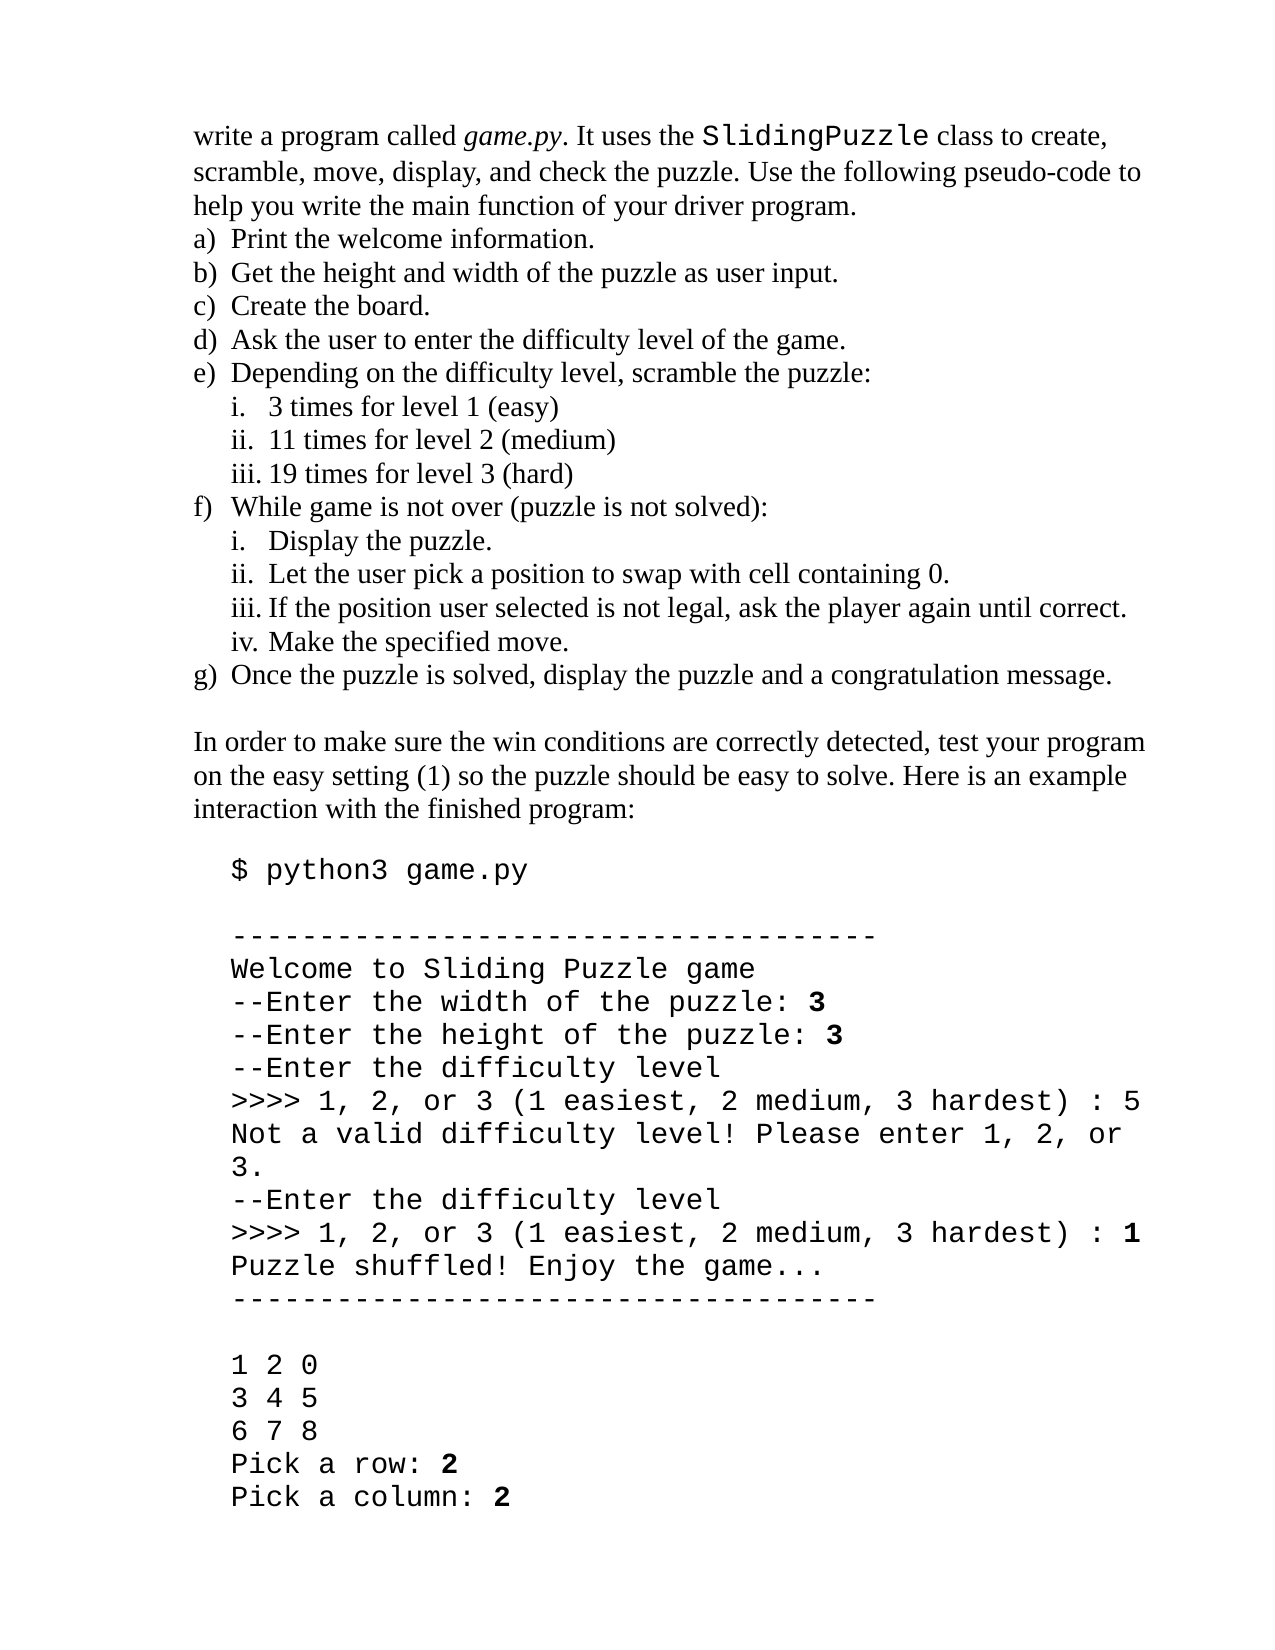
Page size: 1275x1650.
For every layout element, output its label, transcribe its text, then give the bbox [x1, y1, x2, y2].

list Not a valid difficulty level! Please enter 1, 2, or 3. [193, 1119, 1157, 1185]
list 11 times for level 2 (medium) [231, 422, 1157, 456]
list 1 2 0 [193, 1350, 1157, 1383]
list --Enter the difficulty level [193, 1053, 1157, 1086]
list ------------------------------------- [193, 1284, 1157, 1317]
list Once the puzzle is solved, display the puzzle and a congratulation message. [193, 657, 1157, 691]
list In order to make sure the win conditions are correctly detected, test your program on the easy setting (1) so the puzzle should be easy to solve. Here is an example interaction with the finished program: [156, 724, 1157, 825]
list Pick a column: 2 [193, 1482, 1157, 1515]
list Ask the user to enter the difficulty level of the game. [193, 322, 1157, 355]
list 6 7 8 [193, 1416, 1157, 1449]
list Let the user pick a position to swap with cell containing 0. [231, 557, 1157, 590]
list Make the specified move. [231, 624, 1157, 657]
list Display the puzzle. [231, 523, 1157, 557]
list Puzzle shuffled! Enjoy the game... [193, 1251, 1157, 1284]
list --Enter the width of the puzzle: 3 [193, 987, 1157, 1020]
list write a program called game.py. It uses the SlidingPuzzle class to create, scramble, move, display, and check the puzzle. Use the following pseudo-code to help you write the main function of your driver program. [156, 118, 1157, 221]
list $ python3 game.py [193, 855, 1157, 888]
list Print the welcome information. [193, 221, 1157, 255]
list Welcome to Sliding Puzzle game [193, 954, 1157, 987]
list 19 times for level 3 (hard) [231, 456, 1157, 489]
list Create the board. [193, 288, 1157, 322]
list >>>> 1, 2, or 3 (1 easiest, 2 medium, 3 hardest) : 5 [193, 1086, 1157, 1119]
list Depending on the difficulty level, scramble the puzzle: [193, 355, 1157, 389]
list Get the height and width of the puzzle as user input. [193, 255, 1157, 288]
list While game is not over (puzzle is not solved): [193, 489, 1157, 523]
list ------------------------------------- [193, 921, 1157, 954]
list 3 times for level 1 (easy) [231, 389, 1157, 422]
list --Enter the difficulty level [193, 1185, 1157, 1218]
list --Enter the height of the puzzle: 3 [193, 1020, 1157, 1053]
list 3 4 5 [193, 1383, 1157, 1416]
list Pick a row: 2 [193, 1449, 1157, 1482]
list If the position user selected is not legal, ask the player again until correct. [231, 590, 1157, 624]
list >>>> 1, 2, or 3 (1 easiest, 2 medium, 3 hardest) : 1 [193, 1218, 1157, 1251]
